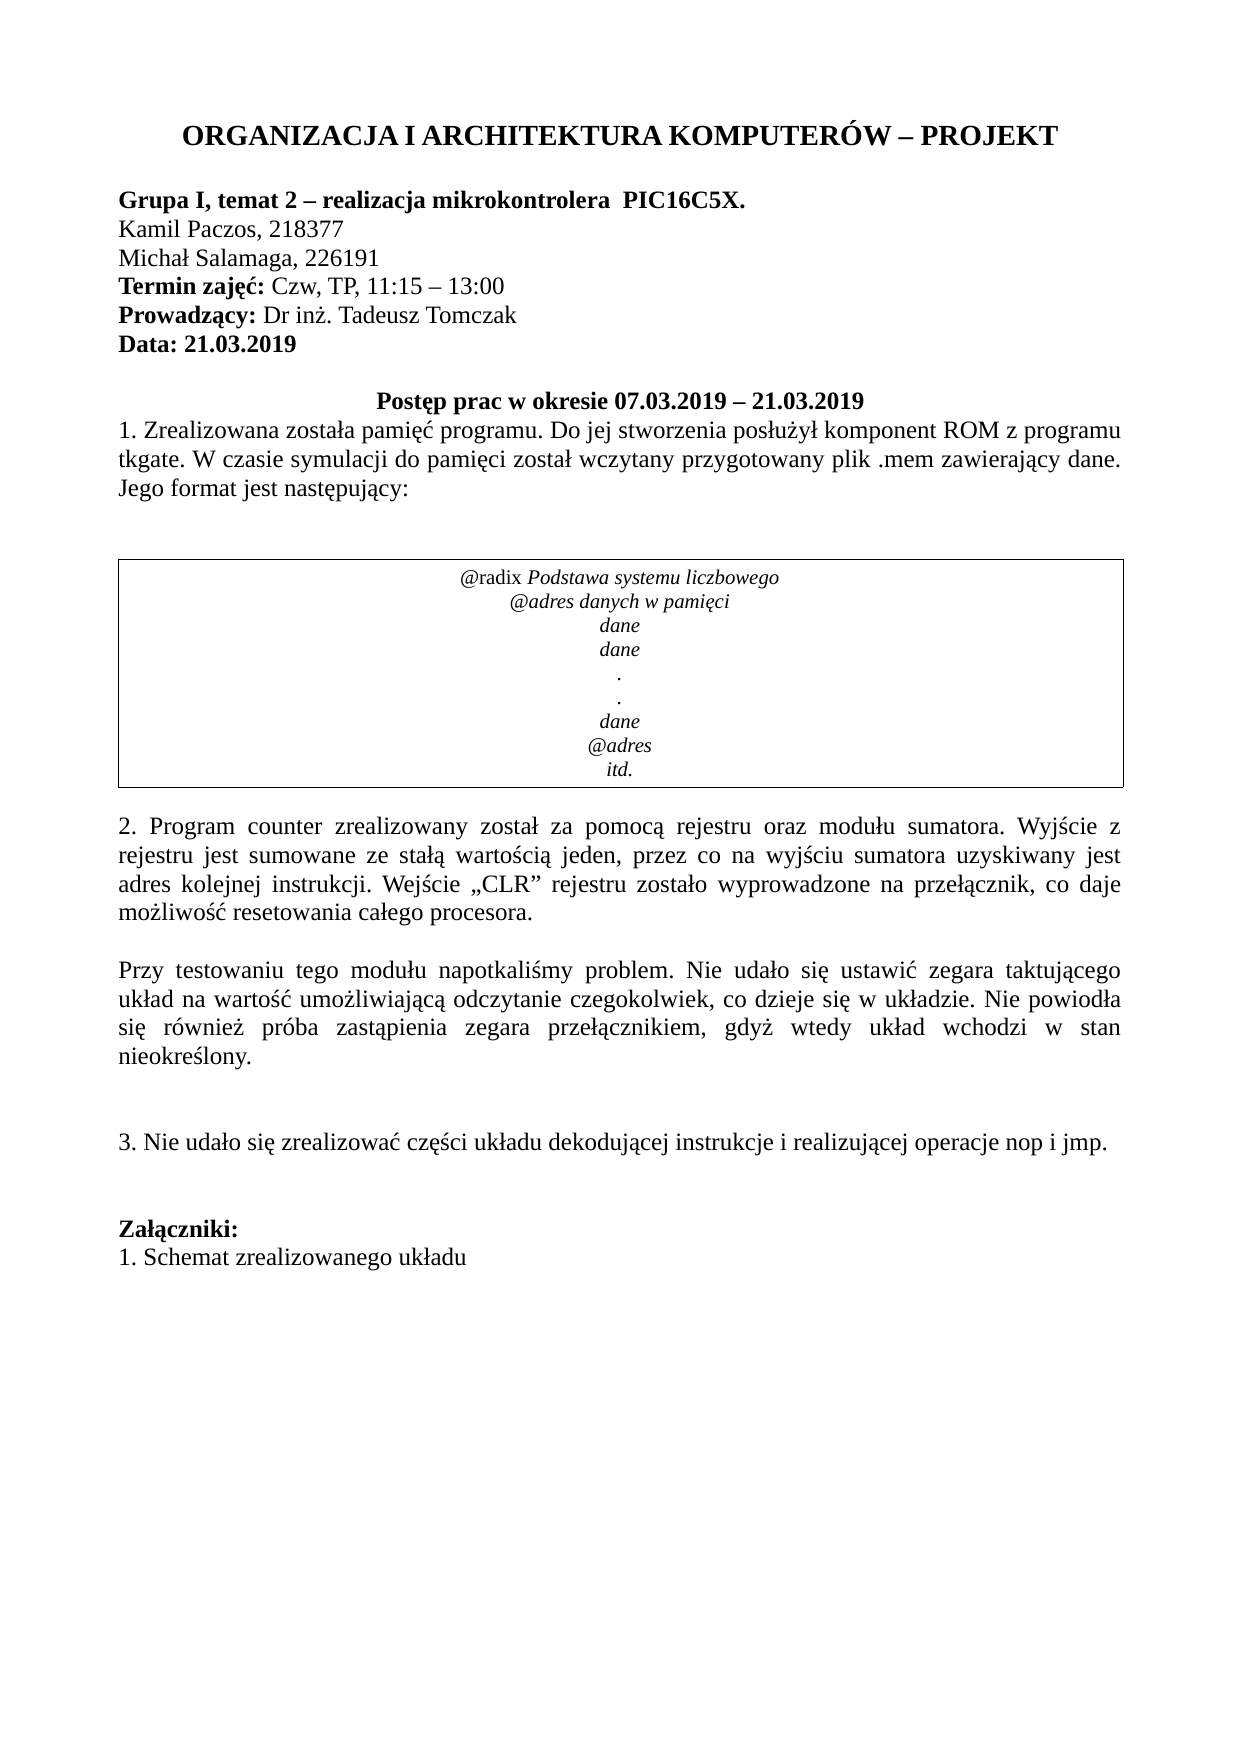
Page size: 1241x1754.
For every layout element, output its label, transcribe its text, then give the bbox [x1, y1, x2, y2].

text Kamil Paczos, 218377 [118, 214, 1122, 243]
text ORGANIZACJA I ARCHITEKTURA KOMPUTERÓW – PROJEKT [118, 118, 1122, 152]
text Michał Salamaga, 226191 [118, 243, 1122, 271]
text Data: 21.03.2019 [118, 329, 1122, 358]
text Prowadzący: Dr inż. Tadeusz Tomczak [118, 300, 1122, 329]
text 2. Program counter zrealizowany został za pomocą rejestru oraz modułu sumatora. Wyjście z rejestru jest sumowane ze stałą wartością jeden, przez co na wyjściu sumatora uzyskiwany jest adres kolejnej instrukcji. Wejście „CLR” rejestru zostało wyprowadzone na przełącznik, co daje możliwość resetowania całego procesora. [118, 811, 1122, 926]
text Załączniki: [118, 1214, 1122, 1242]
text 1. Zrealizowana została pamięć programu. Do jej stworzenia posłużył komponent ROM z programu tkgate. W czasie symulacji do pamięci został wczytany przygotowany plik .mem zawierający dane. Jego format jest następujący: [118, 415, 1122, 501]
text Grupa I, temat 2 – realizacja mikrokontrolera PIC16C5X. [118, 185, 1122, 214]
table_header @radix Podstawa systemu liczbowego @adres danych w pamięci dane dane . . dane @adres itd. [119, 560, 1123, 787]
text Przy testowaniu tego modułu napotkaliśmy problem. Nie udało się ustawić zegara taktującego układ na wartość umożliwiającą odczytanie czegokolwiek, co dzieje się w układzie. Nie powiodła się również próba zastąpienia zegara przełącznikiem, gdyż wtedy układ wchodzi w stan nieokreślony. [118, 955, 1122, 1070]
text 1. Schemat zrealizowanego układu [118, 1242, 1122, 1271]
text 3. Nie udało się zrealizować części układu dekodującej instrukcje i realizującej operacje nop i jmp. [118, 1127, 1122, 1156]
text Termin zajęć: Czw, TP, 11:15 – 13:00 [118, 271, 1122, 300]
text Postęp prac w okresie 07.03.2019 – 21.03.2019 [118, 386, 1122, 415]
